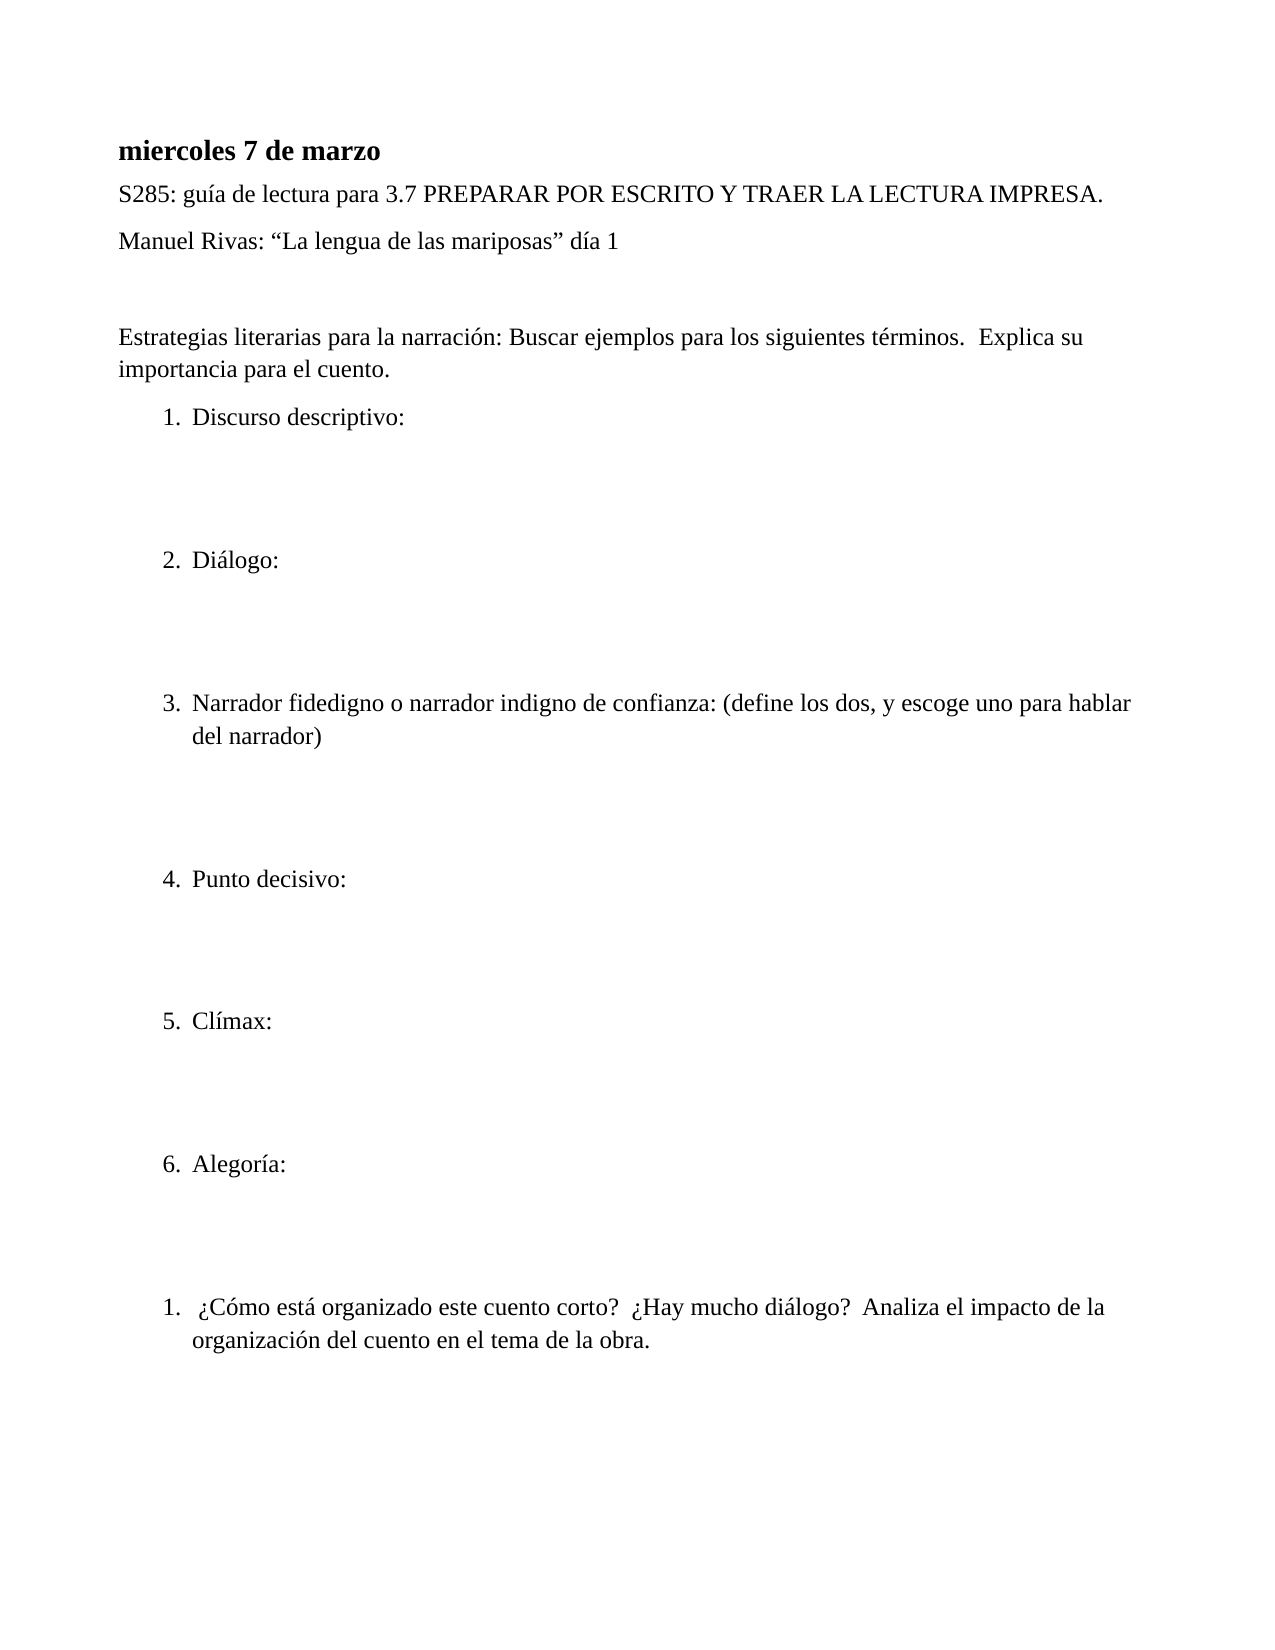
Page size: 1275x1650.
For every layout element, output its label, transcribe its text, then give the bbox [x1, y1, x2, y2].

text S285: guía de lectura para 3.7 PREPARAR POR ESCRITO Y TRAER LA LECTURA IMPRESA. [118, 179, 1157, 207]
text Manuel Rivas: “La lengua de las mariposas” día 1 [118, 226, 1157, 255]
subtitle miercoles 7 de marzo [118, 133, 1157, 166]
list Diálogo: [162, 545, 1157, 574]
list Punto decisivo: [162, 864, 1157, 892]
list ¿Cómo está organizado este cuento corto? ¿Hay mucho diálogo? Analiza el impacto de la organización del cuento en el tema de la obra. [162, 1292, 1157, 1354]
list Discurso descriptivo: [162, 402, 1157, 431]
list Narrador fidedigno o narrador indigno de confianza: (define los dos, y escoge uno para hablar del narrador) [162, 688, 1157, 749]
text Estrategias literarias para la narración: Buscar ejemplos para los siguientes términos. Explica su importancia para el cuento. [118, 322, 1157, 383]
list Clímax: [162, 1006, 1157, 1035]
list Alegoría: [162, 1149, 1157, 1178]
